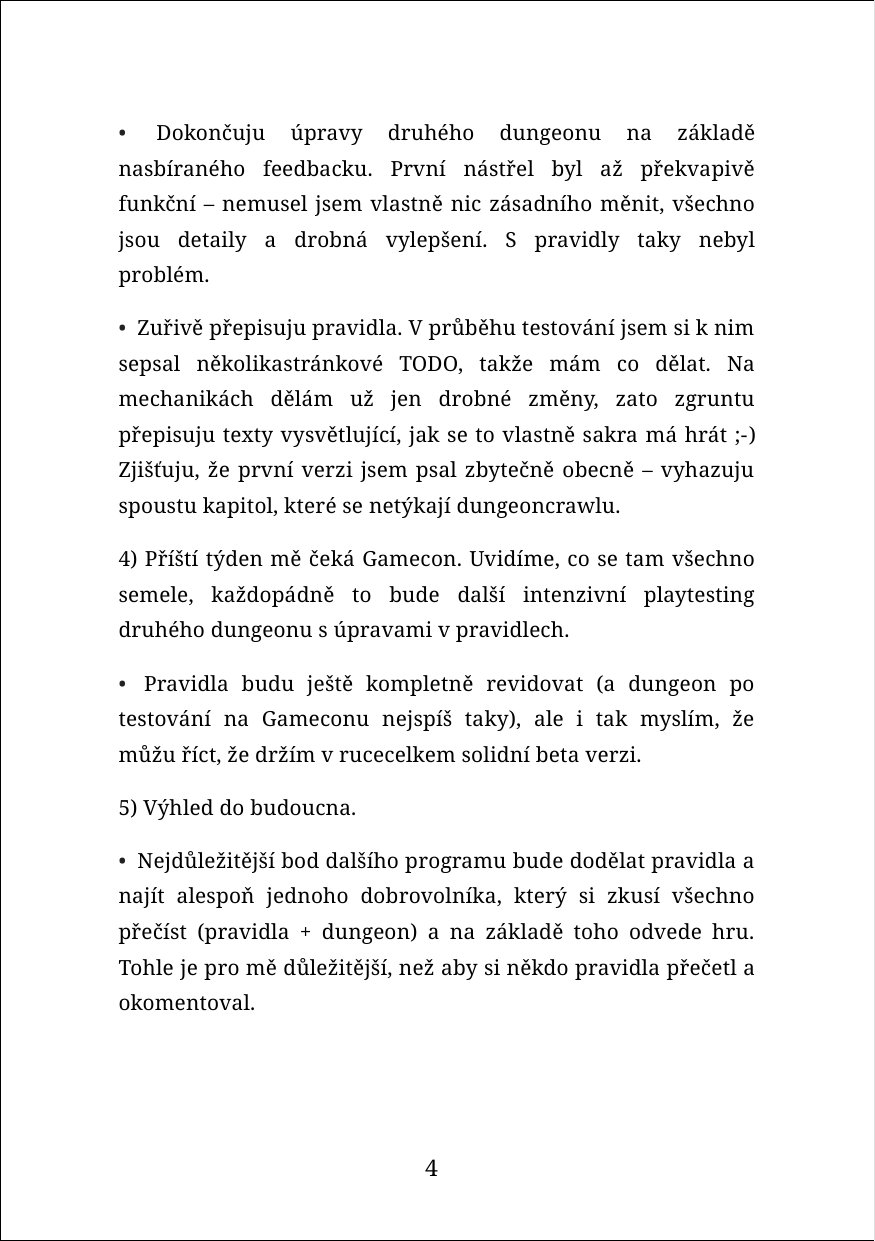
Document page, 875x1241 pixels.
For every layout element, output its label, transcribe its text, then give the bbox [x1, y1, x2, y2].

text • Nejdůležitější bod dalšího programu bude dodělat pravidla a najít alespoň jednoho dobrovolníka, který si zkusí všechno přečíst (pravidla + dungeon) a na základě toho odvede hru. Tohle je pro mě důležitější, než aby si někdo pravidla přečetl a okomentoval. [118, 846, 756, 1017]
text • Zuřivě přepisuju pravidla. V průběhu testování jsem si k nim sepsal několikastránkové TODO, takže mám co dělat. Na mechanikách dělám už jen drobné změny, zato zgruntu přepisuju texty vysvětlující, jak se to vlastně sakra má hrát ;-) Zjišťuju, že první verzi jsem psal zbytečně obecně – vyhazuju spoustu kapitol, které se netýkají dungeoncrawlu. [118, 313, 756, 519]
text • Dokončuju úpravy druhého dungeonu na základě nasbíraného feedbacku. První nástřel byl až překvapivě funkční – nemusel jsem vlastně nic zásadního měnit, všechno jsou detaily a drobná vylepšení. S pravidly taky nebyl problém. [118, 118, 756, 289]
text 5) Výhled do budoucna. [118, 793, 756, 821]
text 4) Příští týden mě čeká Gamecon. Uvidíme, co se tam všechno semele, každopádně to bude další intenzivní playtesting druhého dungeonu s úpravami v pravidlech. [118, 544, 756, 644]
text • Pravidla budu ještě kompletně revidovat (a dungeon po testování na Gameconu nejspíš taky), ale i tak myslím, že můžu říct, že držím v rucecelkem solidní beta verzi. [118, 669, 756, 768]
